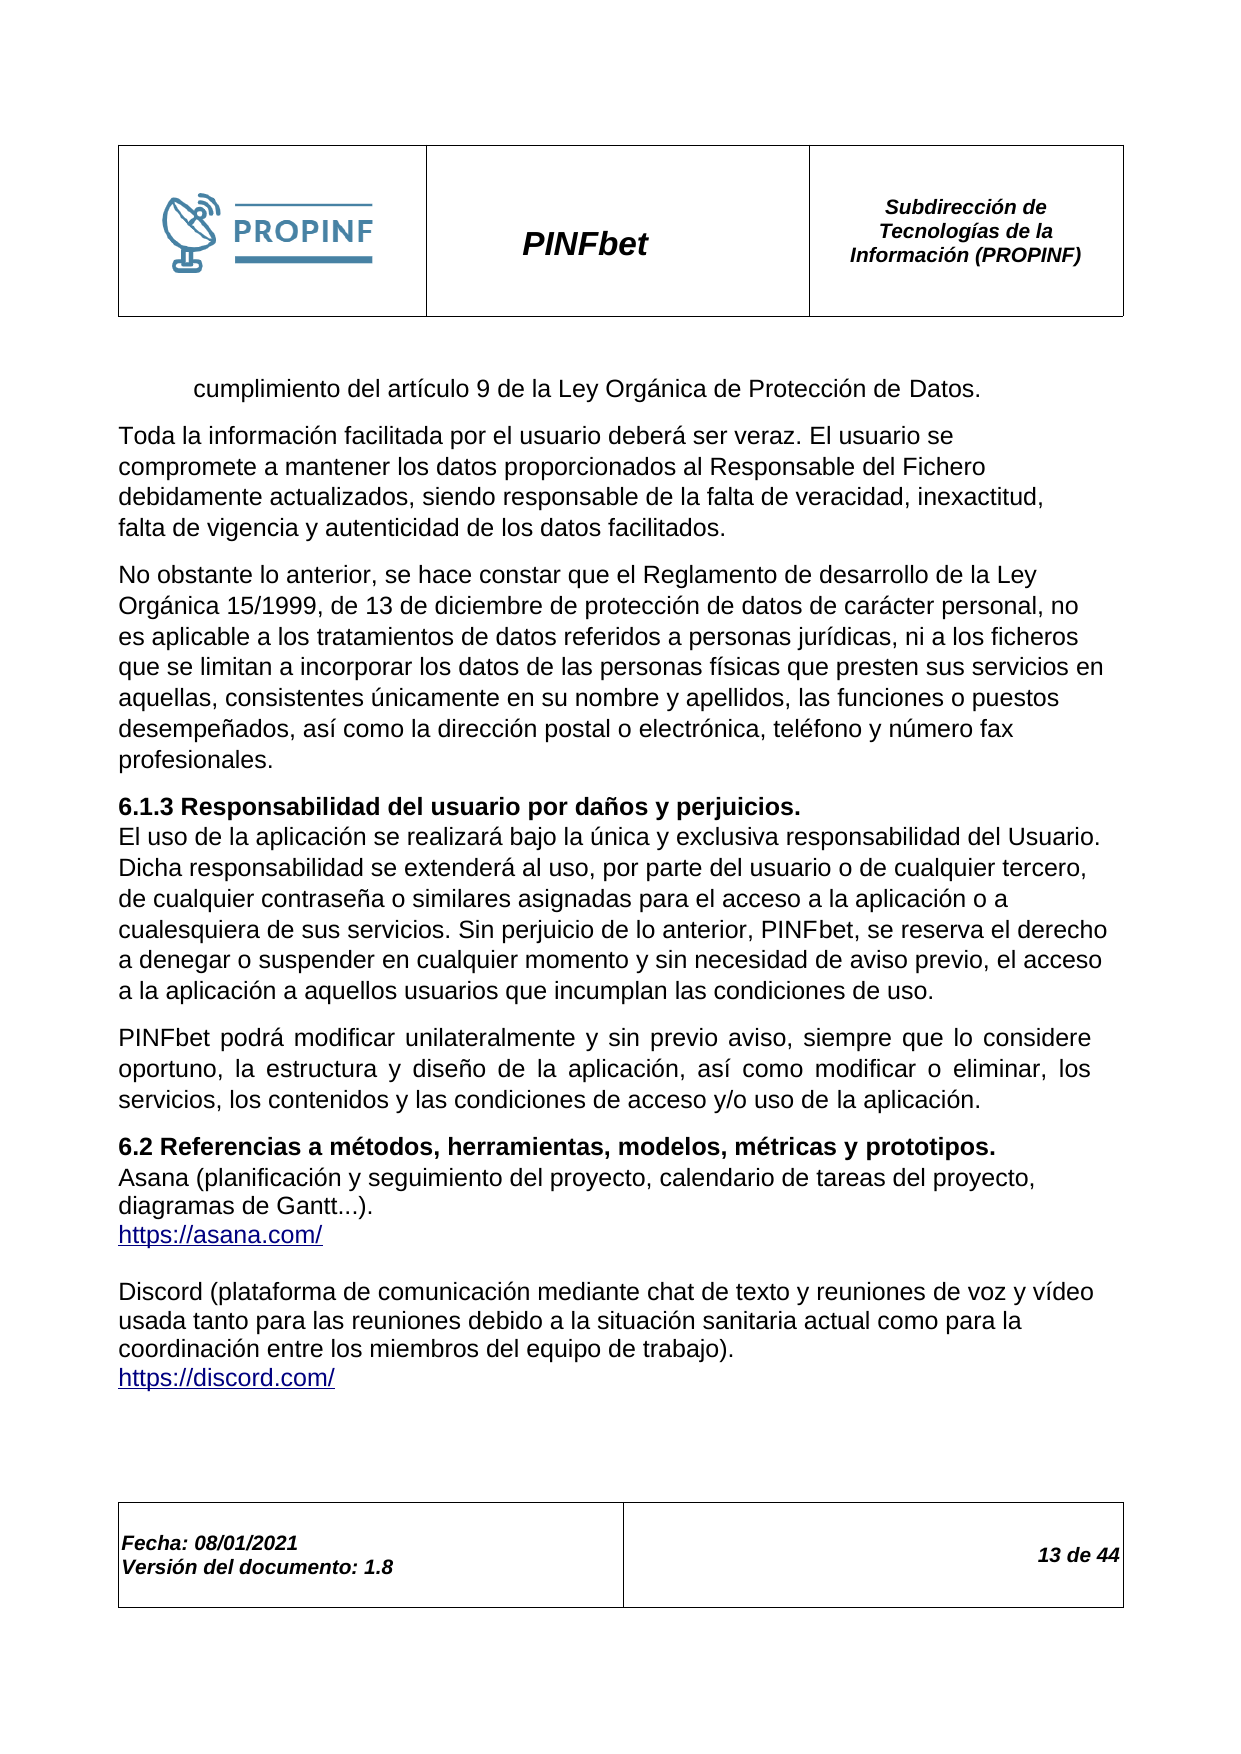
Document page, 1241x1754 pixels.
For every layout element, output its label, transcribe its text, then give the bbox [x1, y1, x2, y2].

text No obstante lo anterior, se hace constar que el Reglamento de desarrollo de la Ley Orgánica 15/1999, de 13 de diciembre de protección de datos de carácter personal, no es aplicable a los tratamientos de datos referidos a personas jurídicas, ni a los ficheros que se limitan a incorporar los datos de las personas físicas que presten sus servicios en aquellas, consistentes únicamente en su nombre y apellidos, las funciones o puestos desempeñados, así como la dirección postal o electrónica, teléfono y número fax profesionales. [118, 560, 1106, 773]
list cumplimiento del artículo 9 de la Ley Orgánica de Protección de Datos. [156, 374, 1122, 402]
text PINFbet podrá modificar unilateralmente y sin previo aviso, siempre que lo considere oportuno, la estructura y diseño de la aplicación, así como modificar o eliminar, los servicios, los contenidos y las condiciones de acceso y/o uso de la aplicación. [118, 1023, 1093, 1113]
text El uso de la aplicación se realizará bajo la única y exclusiva responsabilidad del Usuario. Dicha responsabilidad se extenderá al uso, por parte del usuario o de cualquier tercero, de cualquier contraseña o similares asignadas para el acceso a la aplicación o a cualesquiera de sus servicios. Sin perjuicio de lo anterior, PINFbet, se reserva el derecho a denegar o suspender en cualquier momento y sin necesidad de aviso previo, el acceso a la aplicación a aquellos usuarios que incumplan las condiciones de uso. [118, 822, 1110, 1005]
text 6.2 Referencias a métodos, herramientas, modelos, métricas y prototipos. [118, 1132, 1093, 1161]
text Toda la información facilitada por el usuario deberá ser veraz. El usuario se compromete a mantener los datos proporcionados al Responsable del Fichero debidamente actualizados, siendo responsable de la falta de veracidad, inexactitud, falta de vigencia y autenticidad de los datos facilitados. [118, 421, 1074, 542]
picture [126, 170, 414, 301]
text Asana (planificación y seguimiento del proyecto, calendario de tareas del proyecto, [118, 1163, 1122, 1191]
text diagramas de Gantt...). [118, 1191, 1122, 1220]
text 6.1.3 Responsabilidad del usuario por daños y perjuicios. [118, 792, 1106, 820]
text https://asana.com/ [118, 1220, 1122, 1249]
text https://discord.com/ [118, 1363, 1122, 1392]
text Discord (plataforma de comunicación mediante chat de texto y reuniones de voz y vídeo usada tanto para las reuniones debido a la situación sanitaria actual como para la [118, 1277, 1122, 1334]
text coordinación entre los miembros del equipo de trabajo). [118, 1334, 1122, 1363]
